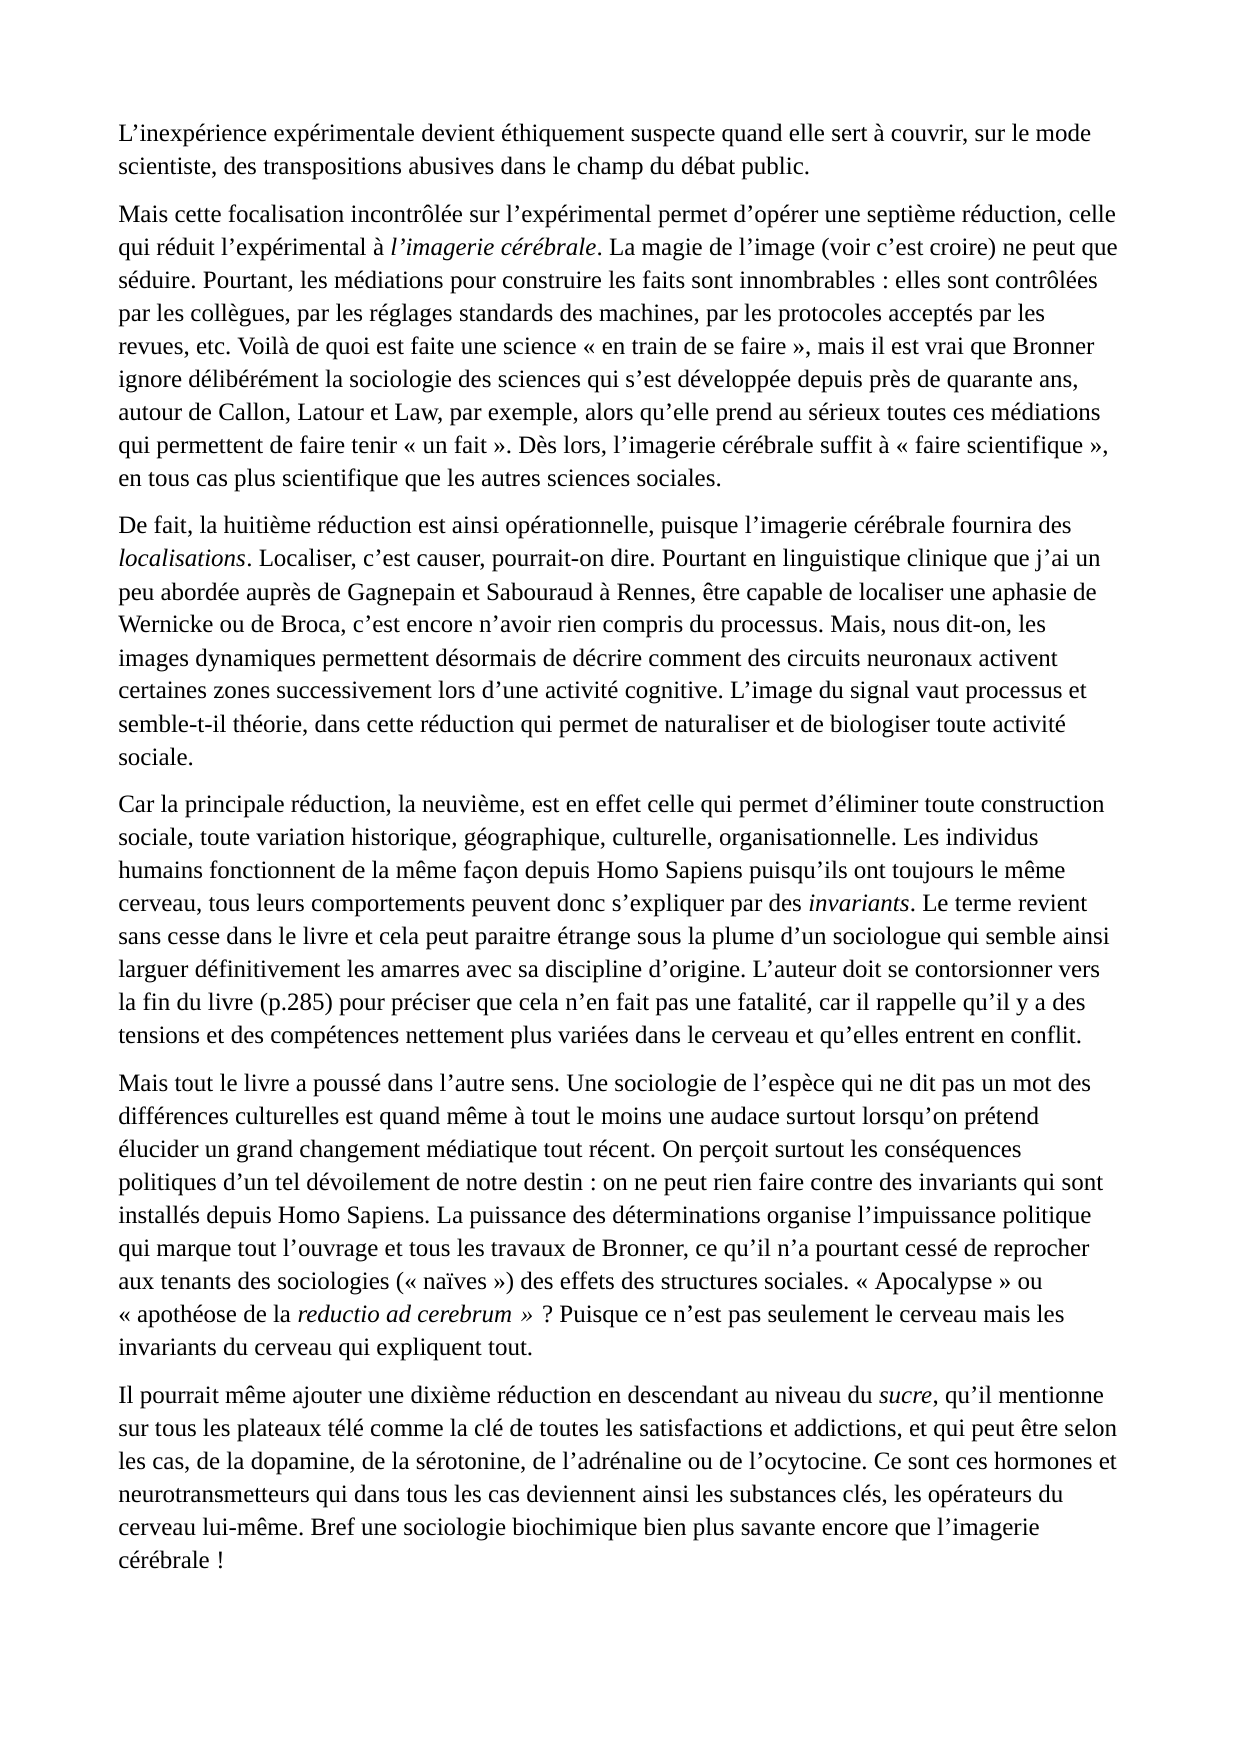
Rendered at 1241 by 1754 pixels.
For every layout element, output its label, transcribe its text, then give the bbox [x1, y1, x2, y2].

text L’inexpérience expérimentale devient éthiquement suspecte quand elle sert à couvrir, sur le mode scientiste, des transpositions abusives dans le champ du débat public. [118, 118, 1122, 180]
text Mais tout le livre a poussé dans l’autre sens. Une sociologie de l’espèce qui ne dit pas un mot des différences culturelles est quand même à tout le moins une audace surtout lorsqu’on prétend élucider un grand changement médiatique tout récent. On perçoit surtout les conséquences politiques d’un tel dévoilement de notre destin : on ne peut rien faire contre des invariants qui sont installés depuis Homo Sapiens. La puissance des déterminations organise l’impuissance politique qui marque tout l’ouvrage et tous les travaux de Bronner, ce qu’il n’a pourtant cessé de reprocher aux tenants des sociologies (« naïves ») des effets des structures sociales. « Apocalypse » ou « apothéose de la reductio ad cerebrum » ? Puisque ce n’est pas seulement le cerveau mais les invariants du cerveau qui expliquent tout. [118, 1068, 1122, 1361]
text Il pourrait même ajouter une dixième réduction en descendant au niveau du sucre, qu’il mentionne sur tous les plateaux télé comme la clé de toutes les satisfactions et addictions, et qui peut être selon les cas, de la dopamine, de la sérotonine, de l’adrénaline ou de l’ocytocine. Ce sont ces hormones et neurotransmetteurs qui dans tous les cas deviennent ainsi les substances clés, les opérateurs du cerveau lui-même. Bref une sociologie biochimique bien plus savante encore que l’imagerie cérébrale ! [118, 1380, 1122, 1574]
text De fait, la huitième réduction est ainsi opérationnelle, puisque l’imagerie cérébrale fournira des localisations. Localiser, c’est causer, pourrait-on dire. Pourtant en linguistique clinique que j’ai un peu abordée auprès de Gagnepain et Sabouraud à Rennes, être capable de localiser une aphasie de Wernicke ou de Broca, c’est encore n’avoir rien compris du processus. Mais, nous dit-on, les images dynamiques permettent désormais de décrire comment des circuits neuronaux activent certaines zones successivement lors d’une activité cognitive. L’image du signal vaut processus et semble-t-il théorie, dans cette réduction qui permet de naturaliser et de biologiser toute activité sociale. [118, 511, 1122, 770]
text Mais cette focalisation incontrôlée sur l’expérimental permet d’opérer une septième réduction, celle qui réduit l’expérimental à l’imagerie cérébrale. La magie de l’image (voir c’est croire) ne peut que séduire. Pourtant, les médiations pour construire les faits sont innombrables : elles sont contrôlées par les collègues, par les réglages standards des machines, par les protocoles acceptés par les revues, etc. Voilà de quoi est faite une science « en train de se faire », mais il est vrai que Bronner ignore délibérément la sociologie des sciences qui s’est développée depuis près de quarante ans, autour de Callon, Latour et Law, par exemple, alors qu’elle prend au sérieux toutes ces médiations qui permettent de faire tenir « un fait ». Dès lors, l’imagerie cérébrale suffit à « faire scientifique », en tous cas plus scientifique que les autres sciences sociales. [118, 199, 1122, 492]
text Car la principale réduction, la neuvième, est en effet celle qui permet d’éliminer toute construction sociale, toute variation historique, géographique, culturelle, organisationnelle. Les individus humains fonctionnent de la même façon depuis Homo Sapiens puisqu’ils ont toujours le même cerveau, tous leurs comportements peuvent donc s’expliquer par des invariants. Le terme revient sans cesse dans le livre et cela peut paraitre étrange sous la plume d’un sociologue qui semble ainsi larguer définitivement les amarres avec sa discipline d’origine. L’auteur doit se contorsionner vers la fin du livre (p.285) pour préciser que cela n’en fait pas une fatalité, car il rappelle qu’il y a des tensions et des compétences nettement plus variées dans le cerveau et qu’elles entrent en conflit. [118, 789, 1122, 1049]
